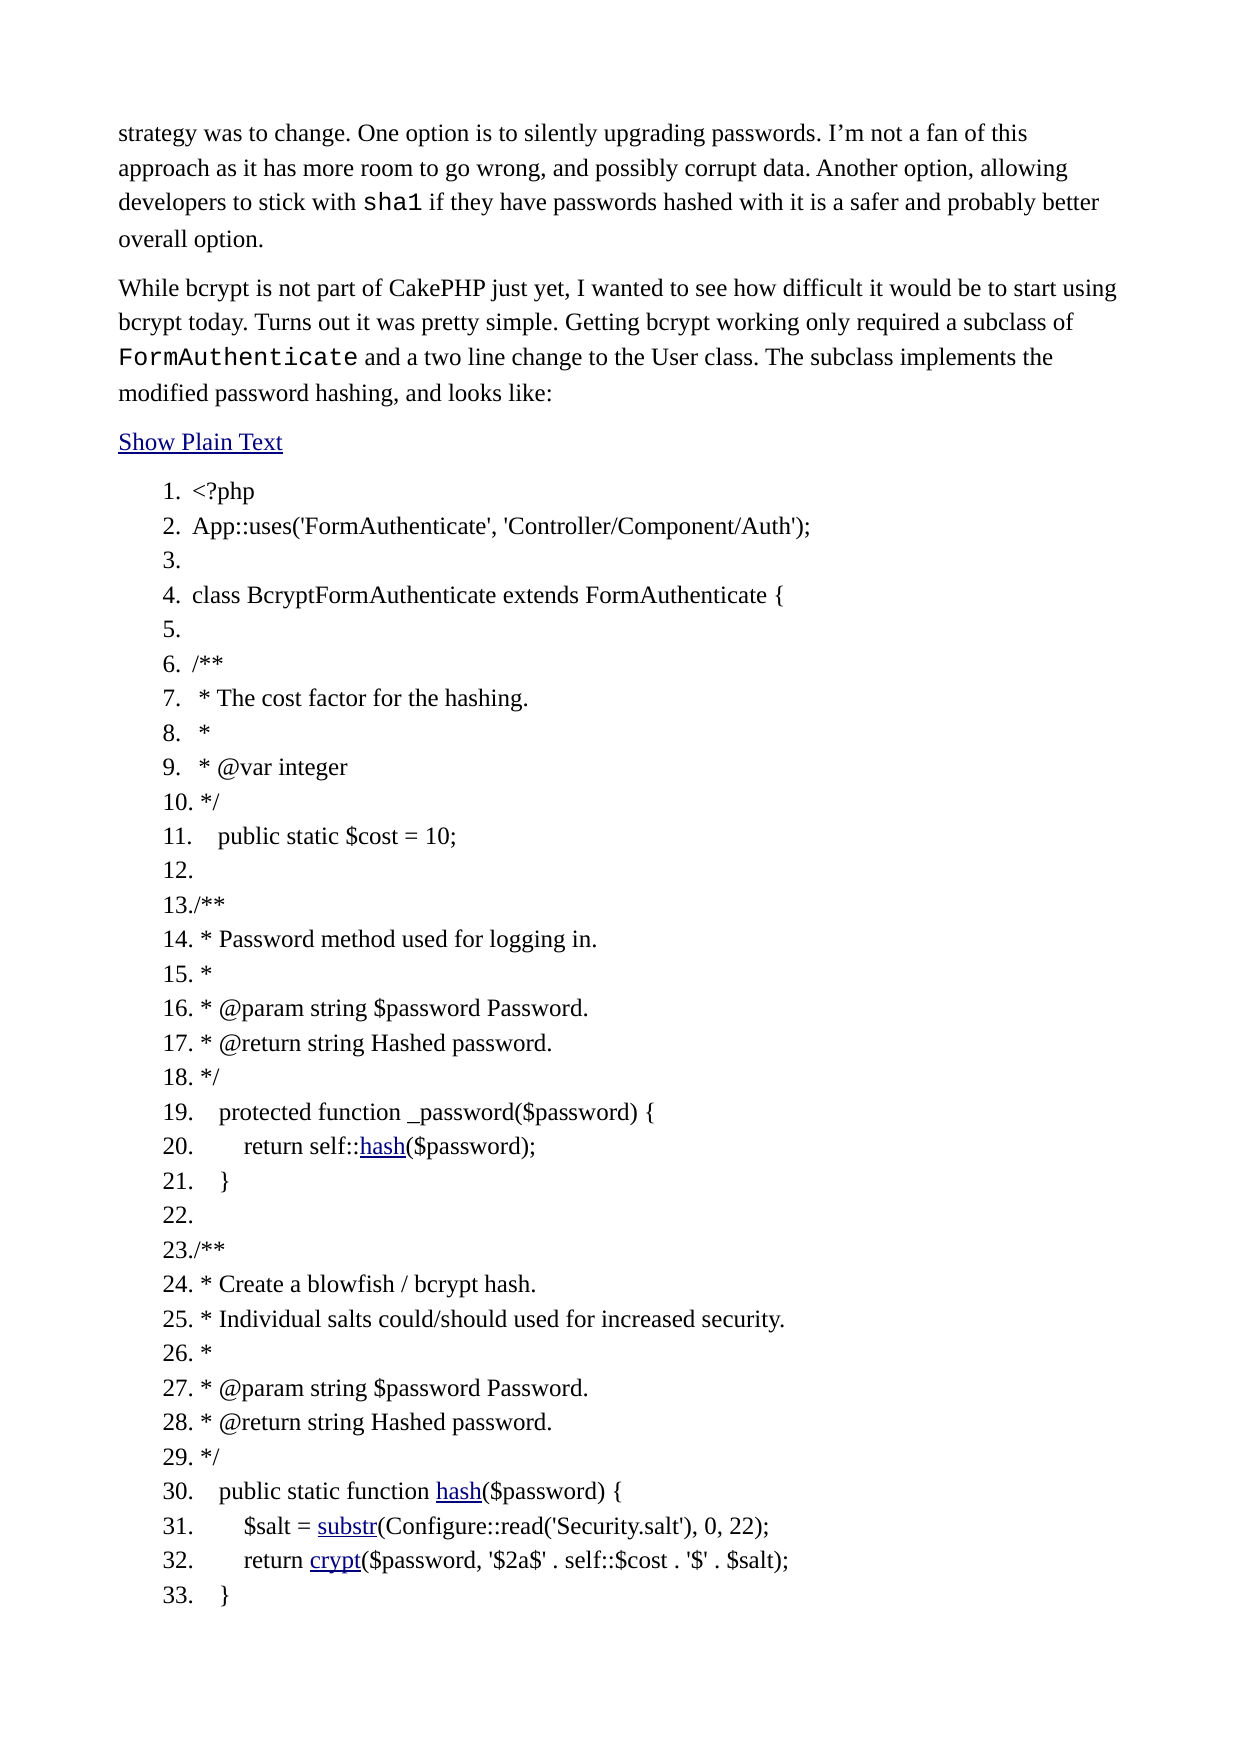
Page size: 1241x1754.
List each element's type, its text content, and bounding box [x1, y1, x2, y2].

list * [162, 959, 1122, 988]
list * @return string Hashed password. [162, 1407, 1122, 1436]
list /** [162, 1235, 1122, 1264]
list * The cost factor for the hashing. [162, 683, 1122, 712]
list <?php [162, 476, 1122, 505]
list } [162, 1166, 1122, 1195]
list /** [162, 890, 1122, 919]
text strategy was to change. One option is to silently upgrading passwords. I’m not a fan of this approach as it has more room to go wrong, and possibly corrupt data. Another option, allowing developers to stick with sha1 if they have passwords hashed with it is a safer and probably better overall option. [118, 118, 1122, 252]
list class BcryptFormAuthenticate extends FormAuthenticate { [162, 580, 1122, 608]
list * @param string $password Password. [162, 1373, 1122, 1402]
list public static function hash($password) { [162, 1476, 1122, 1505]
list return self::hash($password); [162, 1131, 1122, 1160]
list protected function _password($password) { [162, 1097, 1122, 1126]
list * [162, 718, 1122, 746]
list */ [162, 787, 1122, 815]
list * Create a blowfish / bcrypt hash. [162, 1269, 1122, 1298]
list */ [162, 1442, 1122, 1471]
list /** [162, 649, 1122, 677]
list * @param string $password Password. [162, 993, 1122, 1022]
list return crypt($password, '$2a$' . self::$cost . '$' . $salt); [162, 1545, 1122, 1574]
list $salt = substr(Configure::read('Security.salt'), 0, 22); [162, 1511, 1122, 1539]
list App::uses('FormAuthenticate', 'Controller/Component/Auth'); [162, 511, 1122, 539]
list * Password method used for logging in. [162, 924, 1122, 953]
list * @return string Hashed password. [162, 1028, 1122, 1057]
list } [162, 1580, 1122, 1608]
list public static $cost = 10; [162, 821, 1122, 850]
text Show Plain Text [118, 427, 1122, 456]
list * [162, 1338, 1122, 1367]
text While bcrypt is not part of CakePHP just yet, I wanted to see how difficult it would be to start using bcrypt today. Turns out it was pretty simple. Getting bcrypt working only required a subclass of FormAuthenticate and a two line change to the User class. The subclass implements the modified password hashing, and looks like: [118, 273, 1122, 407]
list */ [162, 1062, 1122, 1091]
list * @var integer [162, 752, 1122, 781]
list * Individual salts could/should used for increased security. [162, 1304, 1122, 1333]
